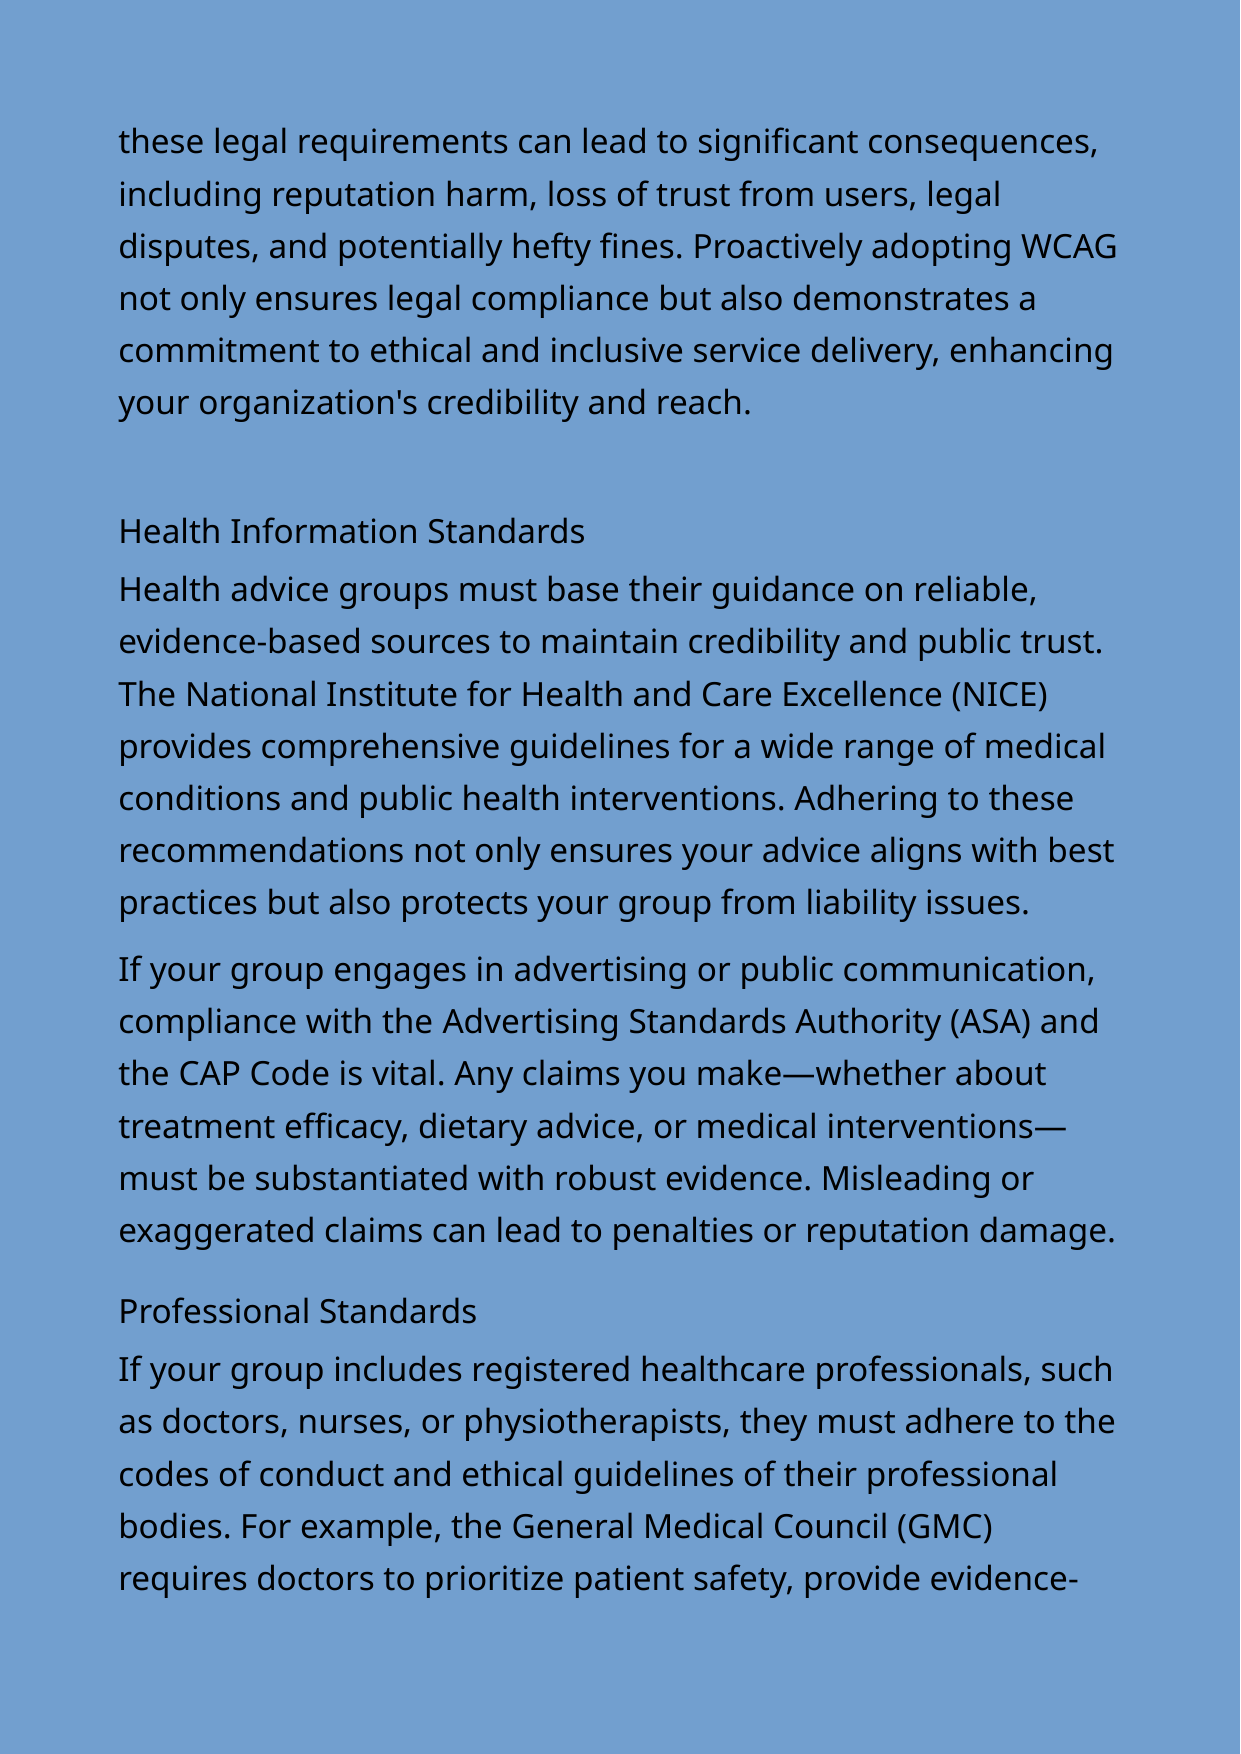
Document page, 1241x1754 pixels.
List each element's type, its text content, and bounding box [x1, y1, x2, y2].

subtitle Professional Standards [118, 1288, 1122, 1333]
text these legal requirements can lead to significant consequences, including reputation harm, loss of trust from users, legal disputes, and potentially hefty fines. Proactively adopting WCAG not only ensures legal compliance but also demonstrates a commitment to ethical and inclusive service delivery, enhancing your organization's credibility and reach. [118, 118, 1122, 424]
text If your group engages in advertising or public communication, compliance with the Advertising Standards Authority (ASA) and the CAP Code is vital. Any claims you make—whether about treatment efficacy, dietary advice, or medical interventions—must be substantiated with robust evidence. Misleading or exaggerated claims can lead to penalties or reputation damage. [118, 946, 1122, 1252]
subtitle Health Information Standards [118, 508, 1122, 553]
text Health advice groups must base their guidance on reliable, evidence-based sources to maintain credibility and public trust. The National Institute for Health and Care Excellence (NICE) provides comprehensive guidelines for a wide range of medical conditions and public health interventions. Adhering to these recommendations not only ensures your advice aligns with best practices but also protects your group from liability issues. [118, 566, 1122, 924]
text If your group includes registered healthcare professionals, such as doctors, nurses, or physiotherapists, they must adhere to the codes of conduct and ethical guidelines of their professional bodies. For example, the General Medical Council (GMC) requires doctors to prioritize patient safety, provide evidence- [118, 1346, 1122, 1600]
